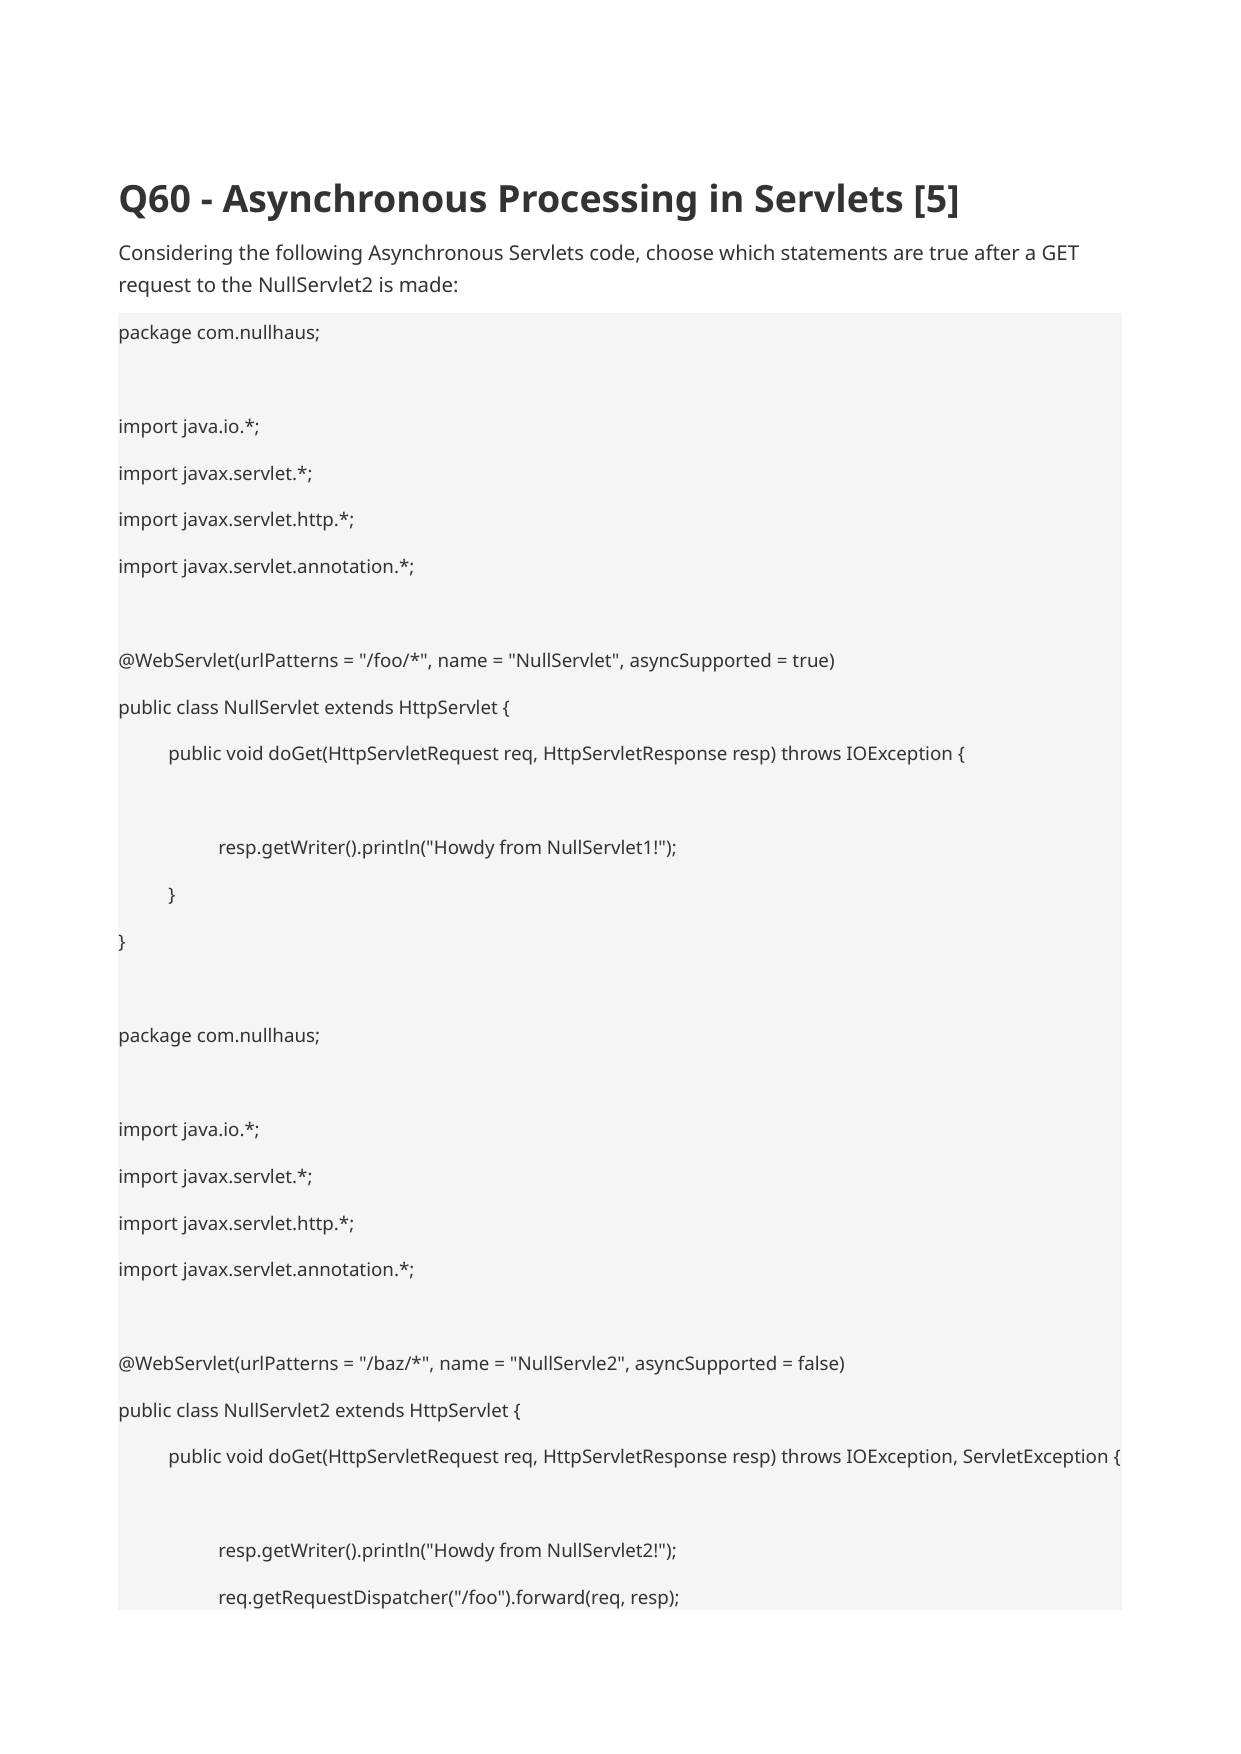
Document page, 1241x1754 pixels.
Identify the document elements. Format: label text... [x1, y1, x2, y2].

text public class NullServlet2 extends HttpServlet { [118, 1392, 1122, 1423]
text import javax.servlet.annotation.*; [118, 548, 1122, 579]
text Considering the following Asynchronous Servlets code, choose which statements are true after a GET request to the NullServlet2 is made: [118, 235, 1122, 298]
text import javax.servlet.annotation.*; [118, 1251, 1122, 1282]
text @WebServlet(urlPatterns = "/foo/*", name = "NullServlet", asyncSupported = true) [118, 642, 1122, 673]
subtitle Q60 - Asynchronous Processing in Servlets [5] [118, 172, 1122, 223]
text req.getRequestDispatcher("/foo").forward(req, resp); [118, 1579, 1122, 1610]
text import java.io.*; [118, 407, 1122, 438]
text import javax.servlet.*; [118, 1157, 1122, 1188]
text import javax.servlet.http.*; [118, 1204, 1122, 1235]
text @WebServlet(urlPatterns = "/baz/*", name = "NullServle2", asyncSupported = false) [118, 1345, 1122, 1376]
text public void doGet(HttpServletRequest req, HttpServletResponse resp) throws IOException, ServletException { [118, 1438, 1122, 1470]
text public class NullServlet extends HttpServlet { [118, 688, 1122, 720]
text import javax.servlet.http.*; [118, 501, 1122, 532]
text package com.nullhaus; [118, 313, 1122, 345]
text import java.io.*; [118, 1110, 1122, 1142]
text } [118, 923, 1122, 954]
text import javax.servlet.*; [118, 454, 1122, 485]
text } [118, 876, 1122, 907]
text public void doGet(HttpServletRequest req, HttpServletResponse resp) throws IOException { [118, 735, 1122, 767]
text resp.getWriter().println("Howdy from NullServlet2!"); [118, 1532, 1122, 1563]
text package com.nullhaus; [118, 1017, 1122, 1048]
text resp.getWriter().println("Howdy from NullServlet1!"); [118, 829, 1122, 860]
